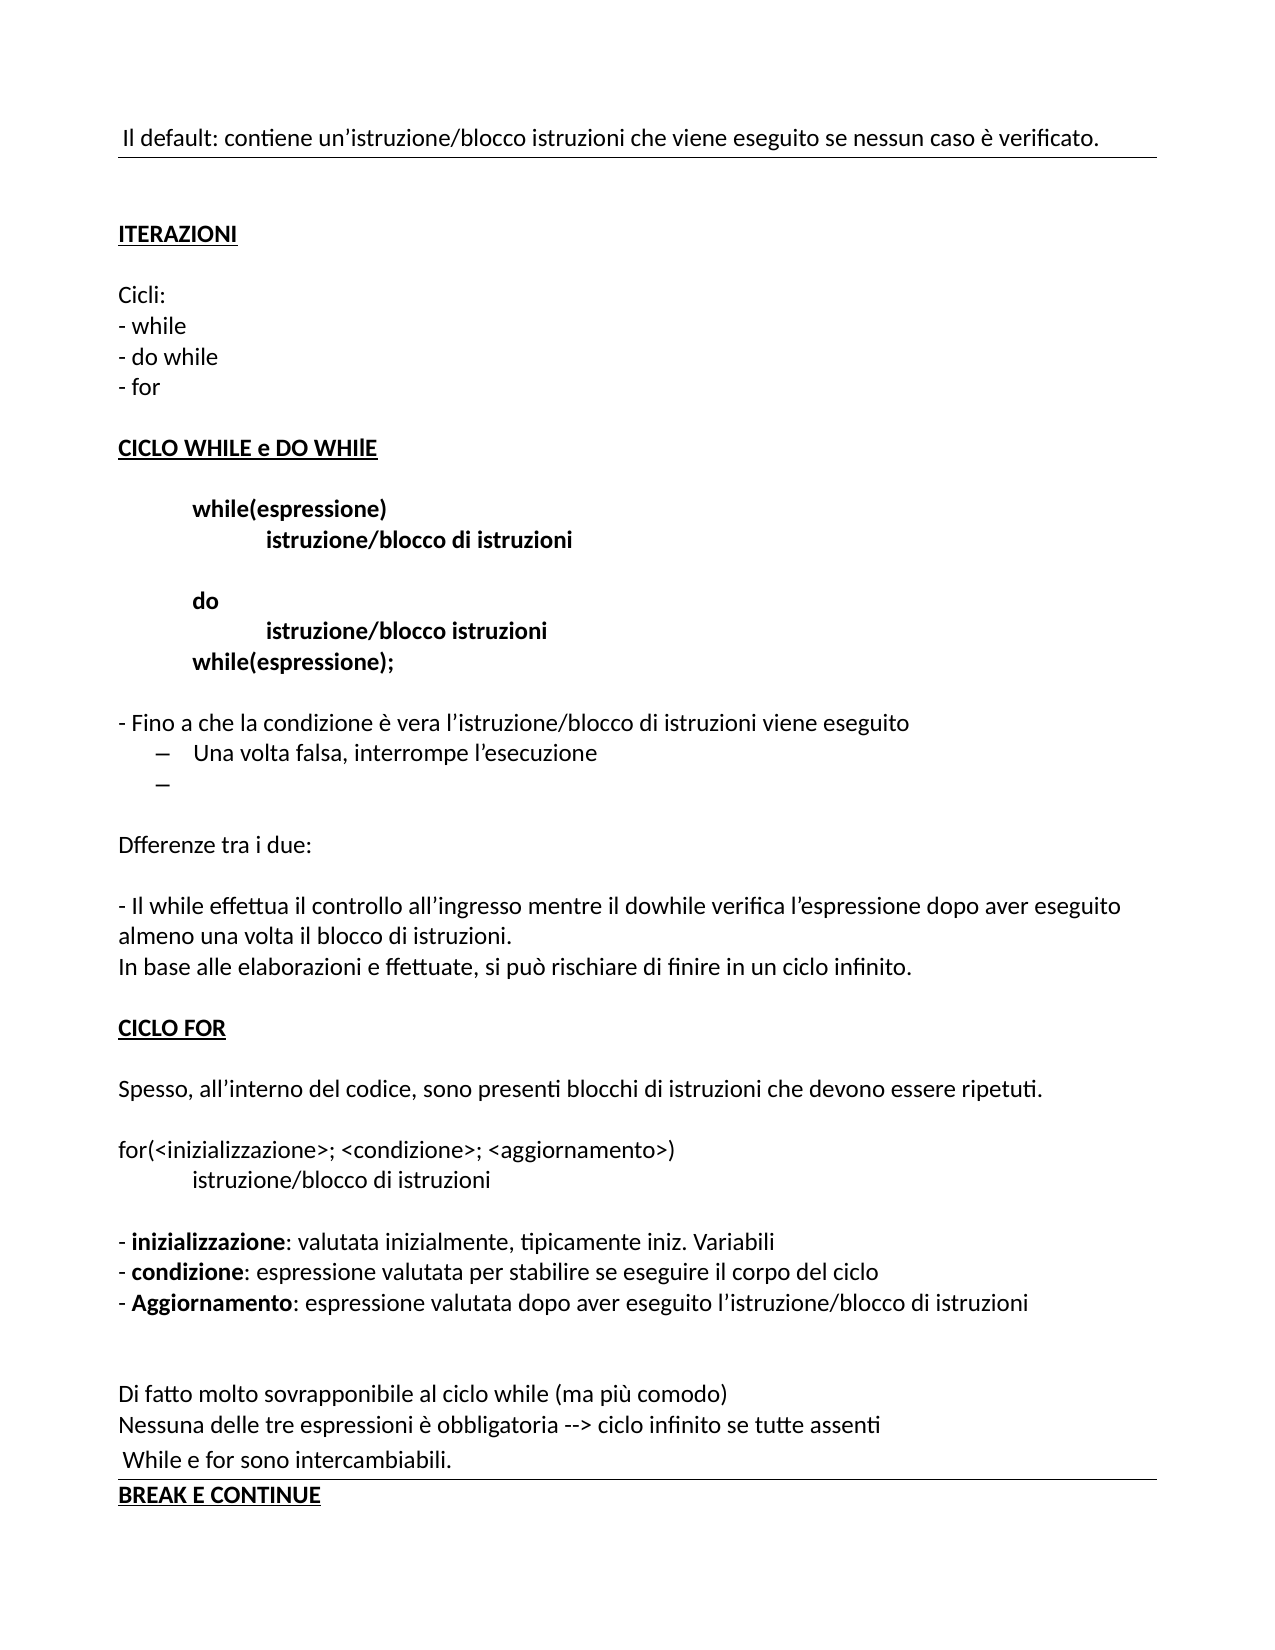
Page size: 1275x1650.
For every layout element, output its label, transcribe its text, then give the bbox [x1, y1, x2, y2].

text - inizializzazione: valutata inizialmente, tipicamente iniz. Variabili [118, 1226, 1157, 1256]
text - Il while effettua il controllo all’ingresso mentre il dowhile verifica l’espressione dopo aver eseguito almeno una volta il blocco di istruzioni. [118, 890, 1157, 951]
text - Aggiornamento: espressione valutata dopo aver eseguito l’istruzione/blocco di istruzioni [118, 1287, 1157, 1317]
text ITERAZIONI [118, 218, 1157, 249]
text do [118, 585, 1157, 615]
text istruzione/blocco di istruzioni [118, 524, 1157, 554]
text Dfferenze tra i due: [118, 829, 1157, 859]
text CICLO WHILE e DO WHIlE [118, 432, 1157, 463]
text Nessuna delle tre espressioni è obbligatoria --> ciclo infinito se tutte assenti [118, 1409, 1157, 1439]
text - Fino a che la condizione è vera l’istruzione/blocco di istruzioni viene eseguito [118, 707, 1157, 737]
text - do while [118, 341, 1157, 371]
text CICLO FOR [118, 1012, 1157, 1043]
text Il default: contiene un’istruzione/blocco istruzioni che viene eseguito se nessun caso è verificato. [118, 118, 1157, 157]
text for(<inizializzazione>; <condizione>; <aggiornamento>) [118, 1134, 1157, 1165]
text while(espressione) [118, 493, 1157, 524]
text Di fatto molto sovrapponibile al ciclo while (ma più comodo) [118, 1378, 1157, 1409]
text istruzione/blocco istruzioni [118, 615, 1157, 646]
text Cicli: [118, 279, 1157, 310]
text - for [118, 371, 1157, 402]
text While e for sono intercambiabili. [118, 1439, 1157, 1479]
text istruzione/blocco di istruzioni [118, 1165, 1157, 1195]
text - condizione: espressione valutata per stabilire se eseguire il corpo del ciclo [118, 1256, 1157, 1287]
list Una volta falsa, interrompe l’esecuzione [156, 737, 1157, 768]
text while(espressione); [118, 646, 1157, 676]
text In base alle elaborazioni e ffettuate, si può rischiare di finire in un ciclo infinito. [118, 951, 1157, 982]
text BREAK E CONTINUE [118, 1480, 1157, 1509]
text Spesso, all’interno del codice, sono presenti blocchi di istruzioni che devono essere ripetuti. [118, 1073, 1157, 1104]
text - while [118, 310, 1157, 341]
